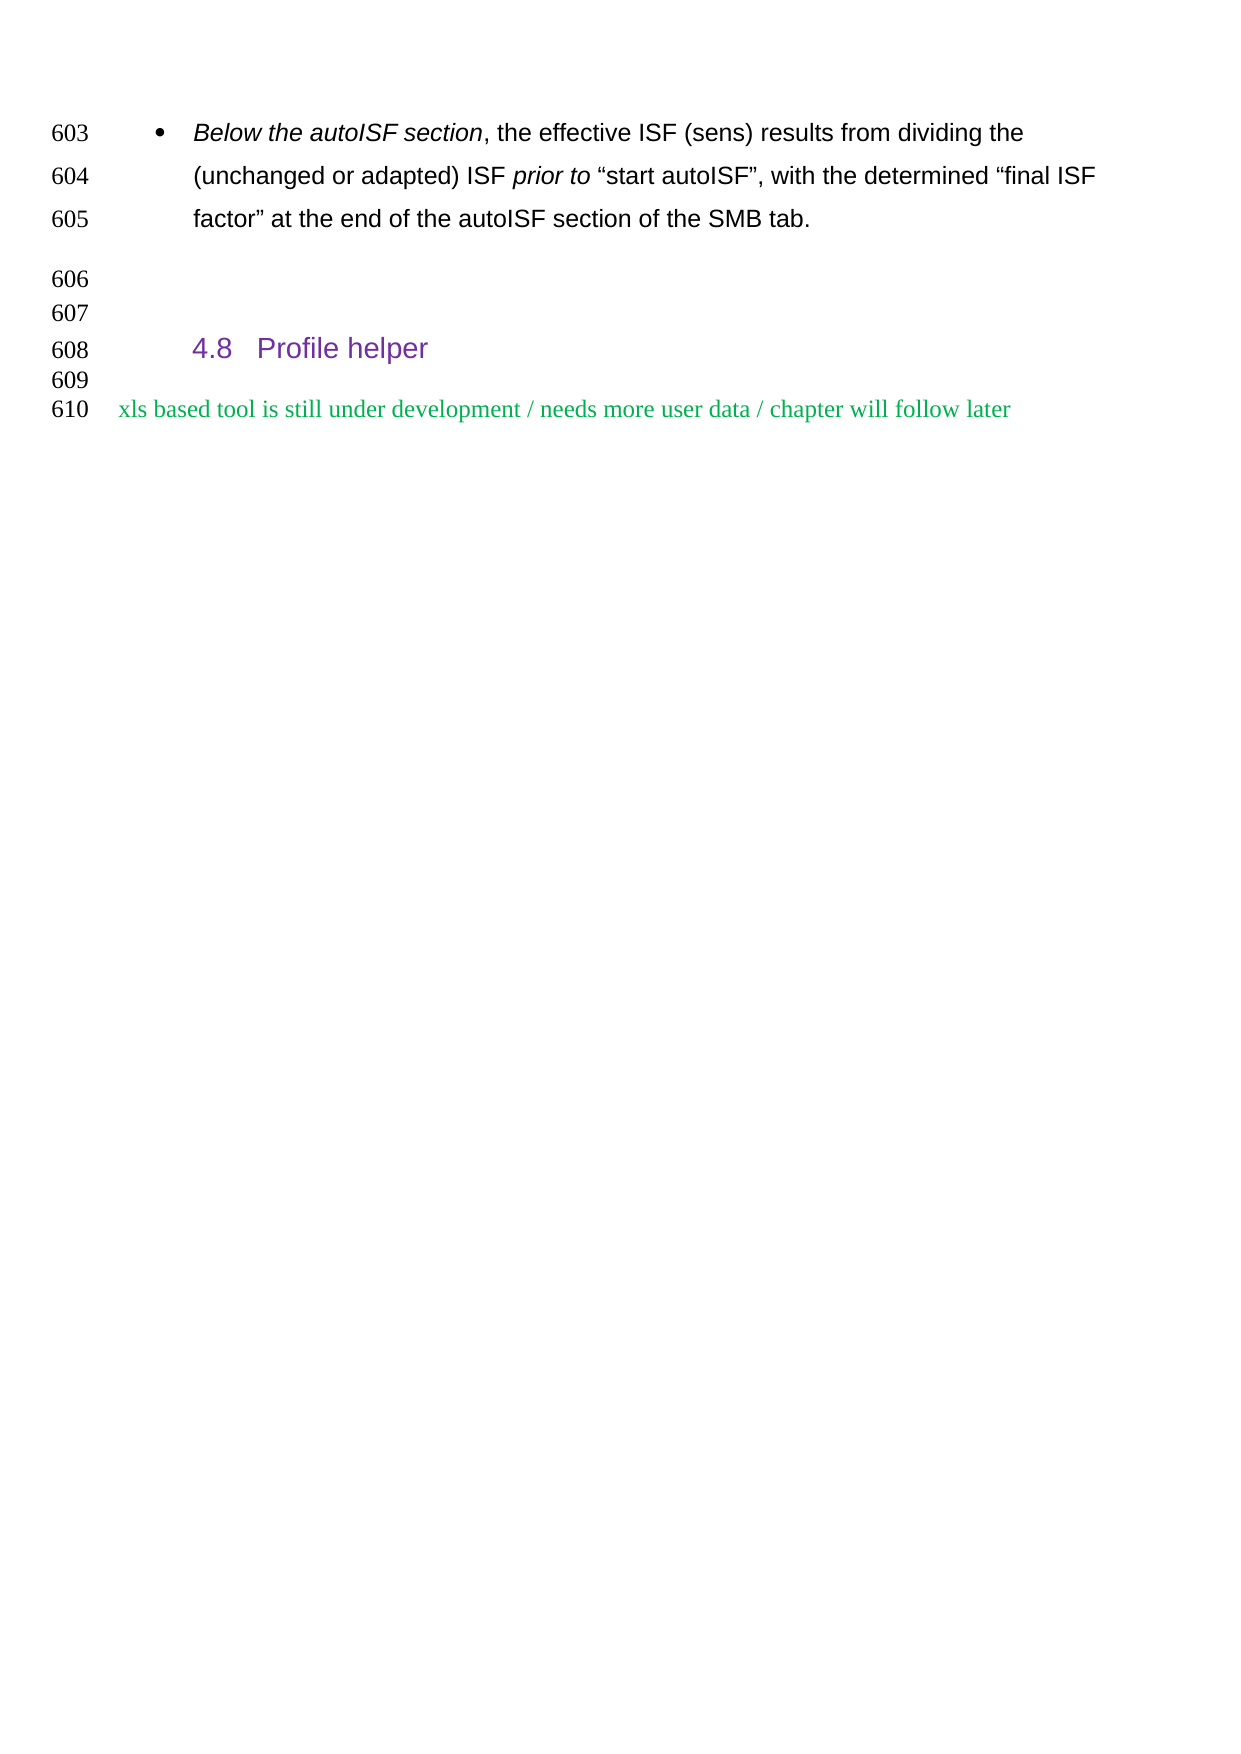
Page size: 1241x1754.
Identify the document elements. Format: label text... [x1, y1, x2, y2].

text xls based tool is still under development / needs more user data / chapter will follow later [118, 394, 1122, 422]
text 4.8 Profile helper [192, 331, 1122, 365]
list Below the autoISF section, the effective ISF (sens) results from dividing the (unchanged or adapted) ISF prior to “start autoISF”, with the determined “final ISF factor” at the end of the autoISF section of the SMB tab. [156, 118, 1122, 233]
